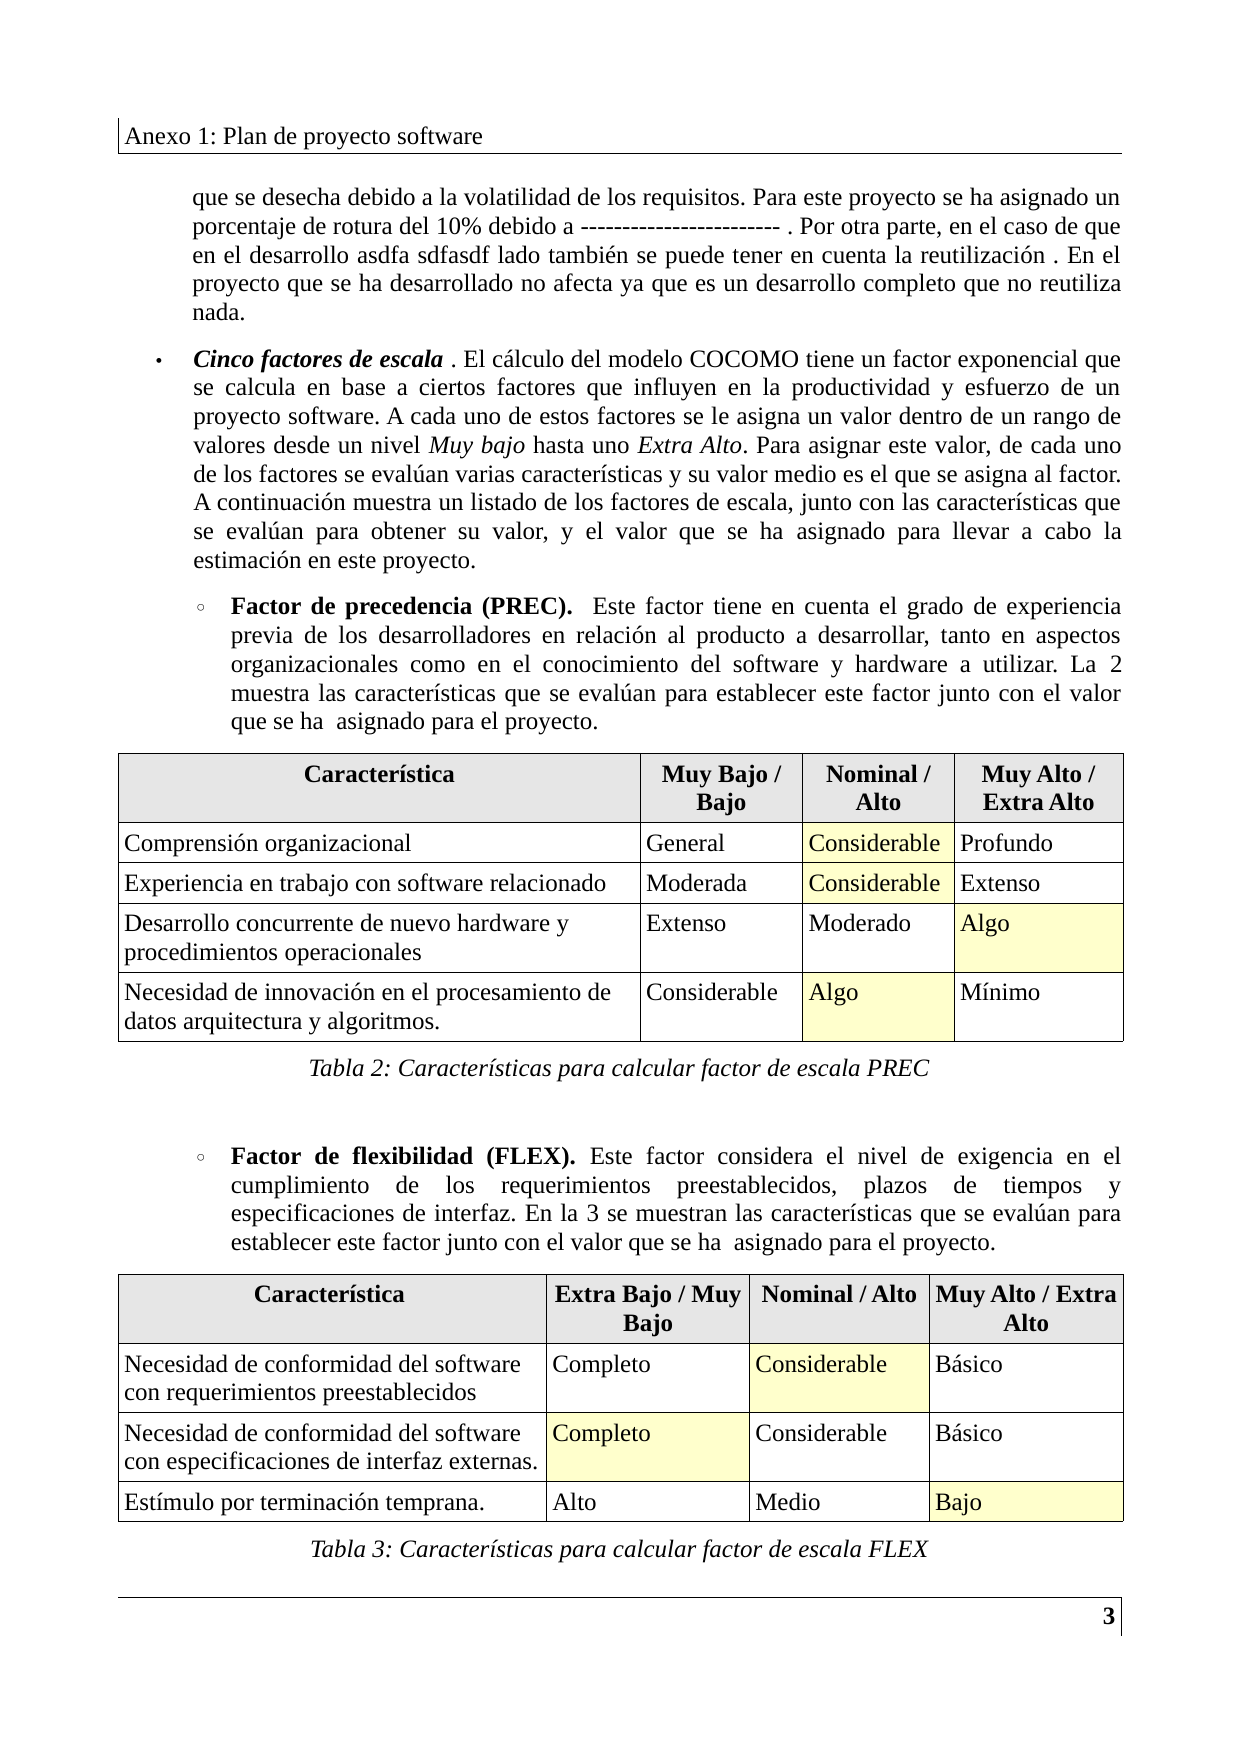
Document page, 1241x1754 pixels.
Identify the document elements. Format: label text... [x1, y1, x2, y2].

table_header Muy Bajo / Bajo [641, 754, 802, 822]
table_cell Completo [547, 1413, 749, 1481]
list Factor de precedencia (PREC). Este factor tiene en cuenta el grado de experiencia previa de los desarrolladores en relación al producto a desarrollar, tanto en aspectos organizacionales como en el conocimiento del software y hardware a utilizar. La Tabla 2 muestra las características que se evalúan para establecer este factor junto con el valor que se ha asignado para el proyecto. [193, 591, 1122, 735]
table_cell Moderado [803, 904, 954, 972]
table_cell Moderada [641, 863, 802, 903]
table_cell Considerable [750, 1344, 929, 1412]
table_cell Algo [955, 904, 1123, 972]
text Tabla 2: Características para calcular factor de escala PREC [118, 1053, 1122, 1082]
table_header Muy Alto / Extra Alto [930, 1275, 1123, 1343]
list Factor de flexibilidad (FLEX). Este factor considera el nivel de exigencia en el cumplimiento de los requerimientos preestablecidos, plazos de tiempos y especificaciones de interfaz. En la Tabla 3 se muestran las características que se evalúan para establecer este factor junto con el valor que se ha asignado para el proyecto. [193, 1141, 1122, 1256]
table_cell Necesidad de conformidad del software con especificaciones de interfaz externas. [119, 1413, 546, 1481]
table_cell Mínimo [955, 973, 1123, 1041]
table_cell Básico [930, 1413, 1123, 1481]
table_cell Considerable [750, 1413, 929, 1481]
table_cell Considerable [641, 973, 802, 1041]
table_header Característica [119, 1275, 546, 1343]
table_cell Extenso [641, 904, 802, 972]
table_header Muy Alto / Extra Alto [955, 754, 1123, 822]
table_cell Extenso [955, 863, 1123, 903]
table_header Característica [119, 754, 640, 822]
table_cell Medio [750, 1482, 929, 1521]
table_cell Experiencia en trabajo con software relacionado [119, 863, 640, 903]
table_cell Completo [547, 1344, 749, 1412]
text Tabla 3: Características para calcular factor de escala FLEX [118, 1534, 1122, 1563]
table_cell Necesidad de innovación en el procesamiento de datos arquitectura y algoritmos. [119, 973, 640, 1041]
table_header Nominal / Alto [803, 754, 954, 822]
table_cell Considerable [803, 863, 954, 903]
text que se desecha debido a la volatilidad de los requisitos. Para este proyecto se ha asignado un porcentaje de rotura del 10% debido a ------------------------ . Por otra parte, en el caso de que en el desarrollo asdfa sdfasdf lado también se puede tener en cuenta la reutilización . En el proyecto que se ha desarrollado no afecta ya que es un desarrollo completo que no reutiliza nada. [192, 182, 1122, 326]
table_cell Algo [803, 973, 954, 1041]
table_cell Alto [547, 1482, 749, 1521]
list Cinco factores de escala . El cálculo del modelo COCOMO tiene un factor exponencial que se calcula en base a ciertos factores que influyen en la productividad y esfuerzo de un proyecto software. A cada uno de estos factores se le asigna un valor dentro de un rango de valores desde un nivel Muy bajo hasta uno Extra Alto. Para asignar este valor, de cada uno de los factores se evalúan varias características y su valor medio es el que se asigna al factor. A continuación muestra un listado de los factores de escala, junto con las características que se evalúan para obtener su valor, y el valor que se ha asignado para llevar a cabo la estimación en este proyecto. [156, 344, 1122, 574]
table_header Nominal / Alto [750, 1275, 929, 1343]
table_cell Estímulo por terminación temprana. [119, 1482, 546, 1521]
table_cell General [641, 823, 802, 862]
table_cell Básico [930, 1344, 1123, 1412]
table_header Extra Bajo / Muy Bajo [547, 1275, 749, 1343]
table_cell Necesidad de conformidad del software con requerimientos preestablecidos [119, 1344, 546, 1412]
table_cell Bajo [930, 1482, 1123, 1521]
table_cell Desarrollo concurrente de nuevo hardware y procedimientos operacionales [119, 904, 640, 972]
table_cell Considerable [803, 823, 954, 862]
table_cell Comprensión organizacional [119, 823, 640, 862]
table_cell Profundo [955, 823, 1123, 862]
